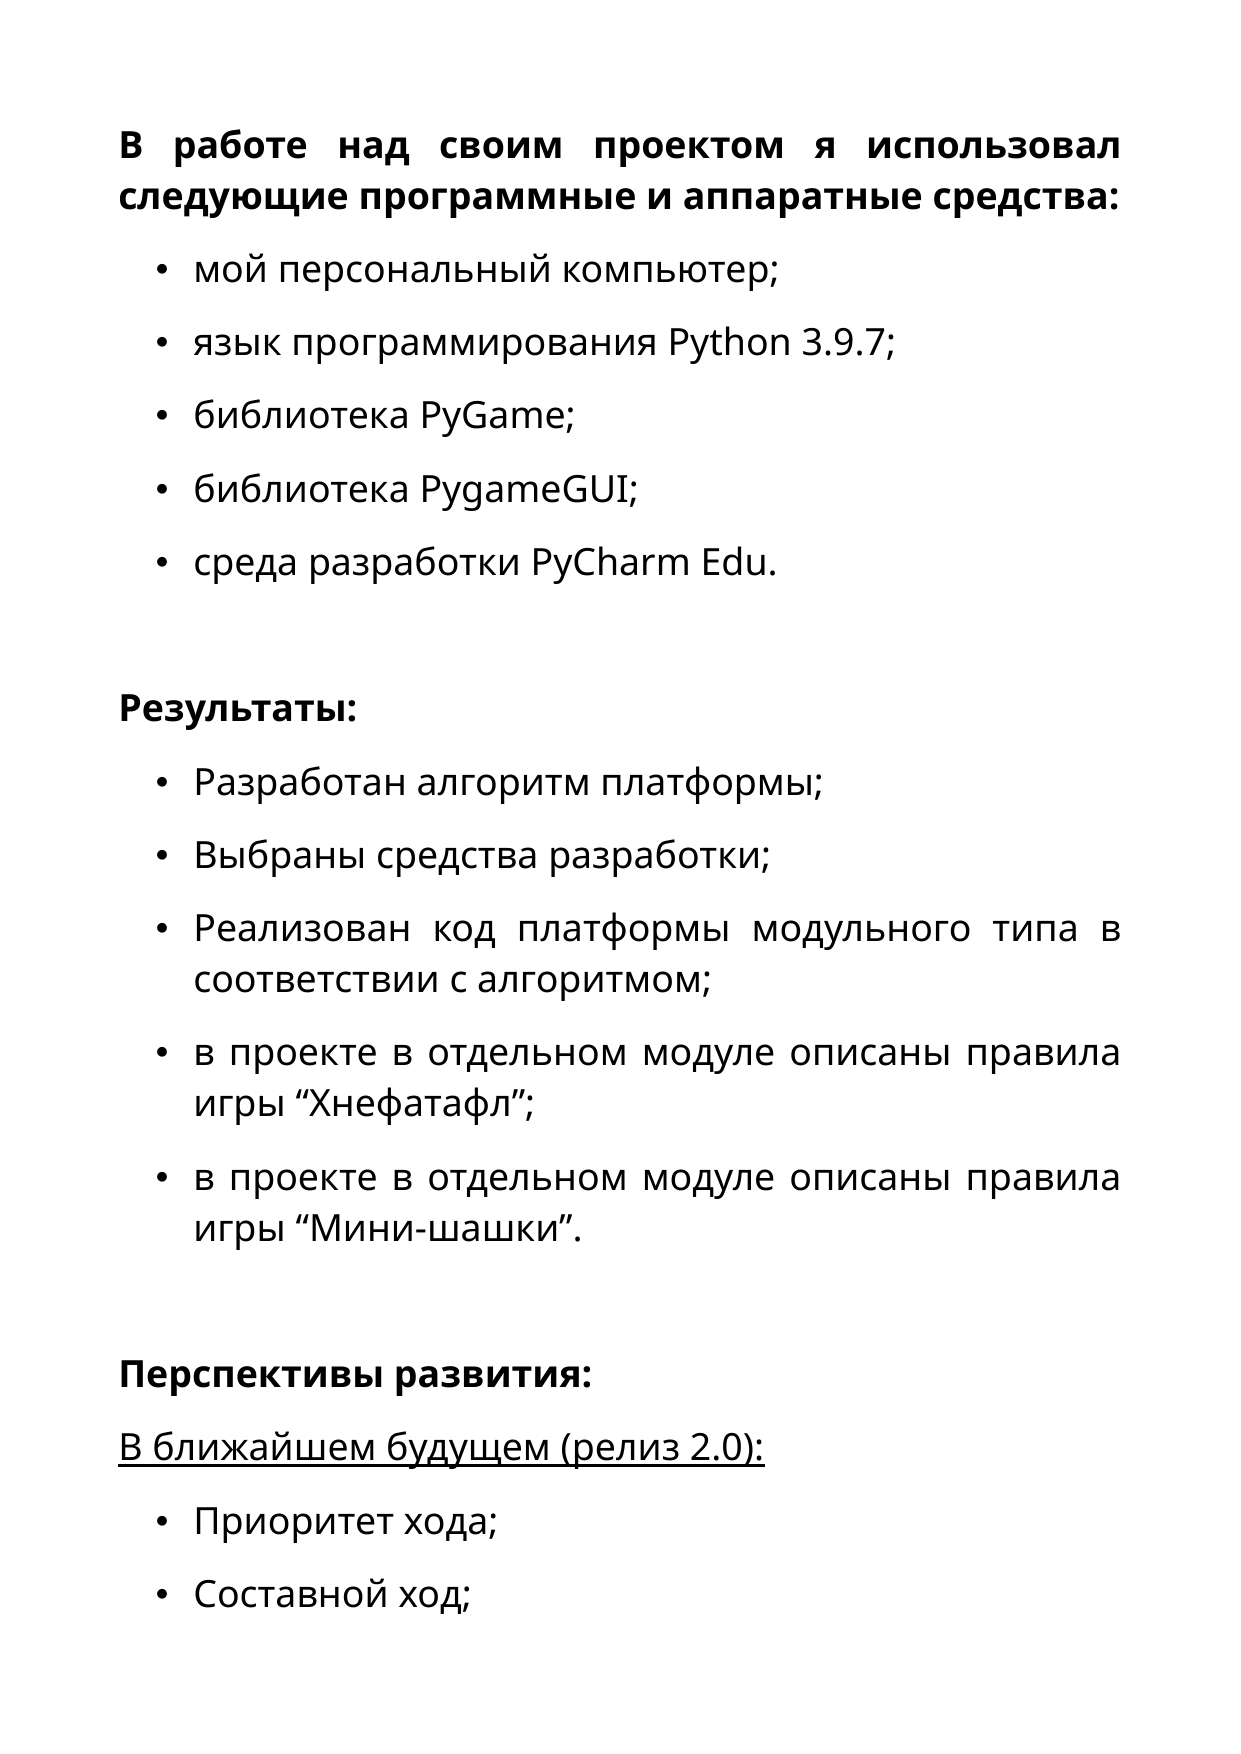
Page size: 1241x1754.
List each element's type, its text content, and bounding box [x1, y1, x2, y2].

list Выбраны средства разработки; [156, 828, 1122, 879]
list в проекте в отдельном модуле описаны правила игры “Мини-шашки”. [156, 1150, 1122, 1252]
text В ближайшем будущем (релиз 2.0): [118, 1421, 1122, 1472]
list Составной ход; [156, 1567, 1122, 1618]
list мой персональный компьютер; [156, 242, 1122, 293]
list библиотека PygameGUI; [156, 462, 1122, 513]
list язык программирования Python 3.9.7; [156, 316, 1122, 367]
list Реализован код платформы модульного типа в соответствии с алгоритмом; [156, 901, 1122, 1003]
text Результаты: [118, 682, 1122, 733]
list среда разработки PyCharm Edu. [156, 535, 1122, 586]
list в проекте в отдельном модуле описаны правила игры “Хнефатафл”; [156, 1026, 1122, 1128]
list библиотека PyGame; [156, 389, 1122, 440]
text В работе над своим проектом я использовал следующие программные и аппаратные средства: [118, 118, 1122, 220]
list Разработан алгоритм платформы; [156, 755, 1122, 806]
text Перспективы развития: [118, 1347, 1122, 1398]
list Приоритет хода; [156, 1494, 1122, 1545]
